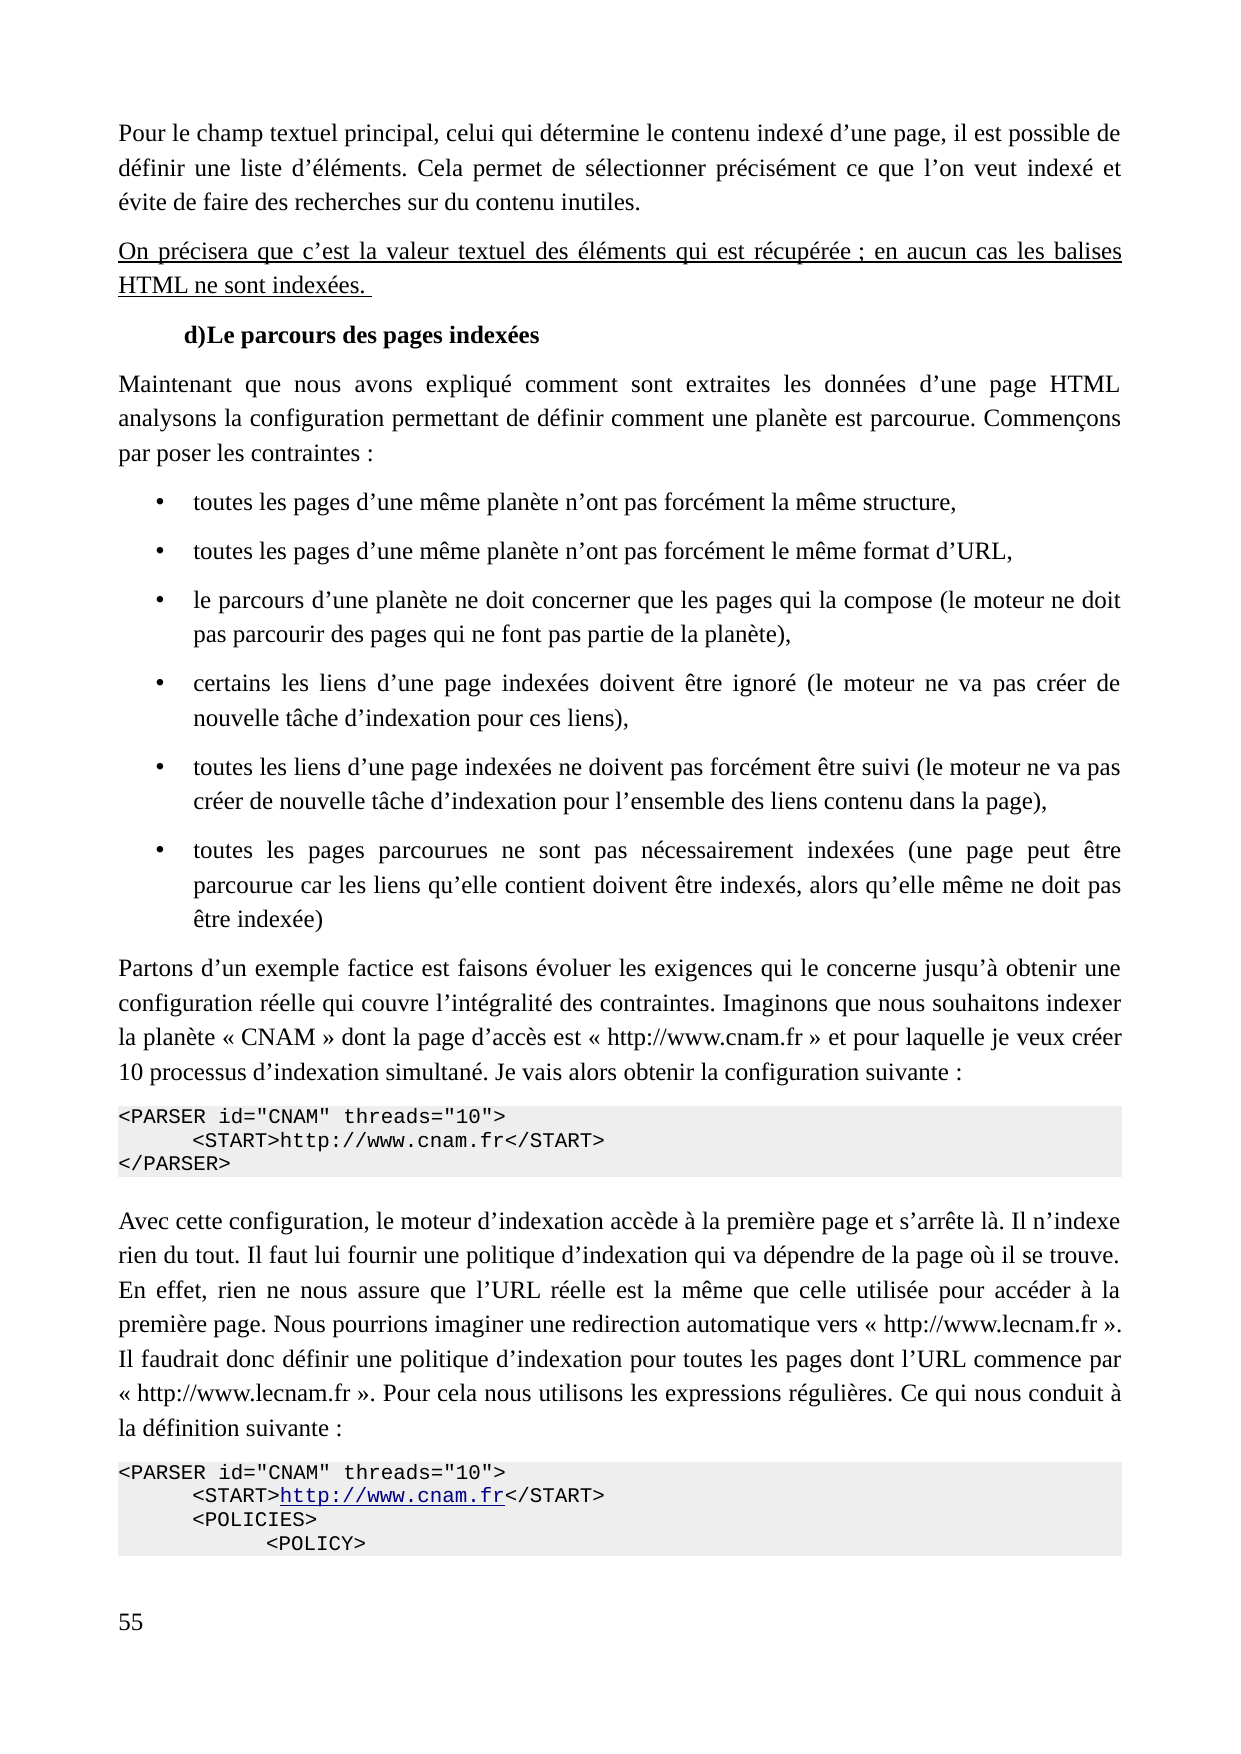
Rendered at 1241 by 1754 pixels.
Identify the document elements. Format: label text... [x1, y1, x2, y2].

text On précisera que c’est la valeur textuel des éléments qui est récupérée ; en aucun cas les balises [118, 236, 1122, 261]
subtitle Le parcours des pages indexées [177, 320, 1122, 348]
list le parcours d’une planète ne doit concerner que les pages qui la compose (le moteur ne doit pas parcourir des pages qui ne font pas partie de la planète), [156, 585, 1122, 648]
list toutes les pages parcourues ne sont pas nécessairement indexées (une page peut être parcourue car les liens qu’elle contient doivent être indexés, alors qu’elle même ne doit pas être indexée) [156, 836, 1122, 933]
text Avec cette configuration, le moteur d’indexation accède à la première page et s’arrête là. Il n’indexe rien du tout. Il faut lui fournir une politique d’indexation qui va dépendre de la page où il se trouve. En effet, rien ne nous assure que l’URL réelle est la même que celle utilisée pour accéder à la première page. Nous pourrions imaginer une redirection automatique vers « http://www.lecnam.fr ». Il faudrait donc définir une politique d’indexation pour toutes les pages dont l’URL commence par « http://www.lecnam.fr ». Pour cela nous utilisons les expressions régulières. Ce qui nous conduit à la définition suivante : [118, 1206, 1122, 1441]
text </PARSER> [118, 1153, 1122, 1177]
text <START>http://www.cnam.fr</START> [118, 1130, 1122, 1153]
list toutes les liens d’une page indexées ne doivent pas forcément être suivi (le moteur ne va pas créer de nouvelle tâche d’indexation pour l’ensemble des liens contenu dans la page), [156, 752, 1122, 815]
list toutes les pages d’une même planète n’ont pas forcément le même format d’URL, [156, 536, 1122, 564]
list toutes les pages d’une même planète n’ont pas forcément la même structure, [156, 487, 1122, 516]
text <POLICY> [118, 1533, 1122, 1556]
text <START>http://www.cnam.fr</START> [118, 1485, 1122, 1509]
text <PARSER id="CNAM" threads="10"> [118, 1106, 1122, 1130]
text Pour le champ textuel principal, celui qui détermine le contenu indexé d’une page, il est possible de définir une liste d’éléments. Cela permet de sélectionner précisément ce que l’on veut indexé et évite de faire des recherches sur du contenu inutiles. [118, 118, 1122, 216]
text <PARSER id="CNAM" threads="10"> [118, 1462, 1122, 1485]
list certains les liens d’une page indexées doivent être ignoré (le moteur ne va pas créer de nouvelle tâche d’indexation pour ces liens), [156, 668, 1122, 732]
text Maintenant que nous avons expliqué comment sont extraites les données d’une page HTML analysons la configuration permettant de définir comment une planète est parcourue. Commençons par poser les contraintes : [118, 369, 1122, 466]
text Partons d’un exemple factice est faisons évoluer les exigences qui le concerne jusqu’à obtenir une configuration réelle qui couvre l’intégralité des contraintes. Imaginons que nous souhaitons indexer la planète « CNAM » dont la page d’accès est « http://www.cnam.fr » et pour laquelle je veux créer 10 processus d’indexation simultané. Je vais alors obtenir la configuration suivante : [118, 953, 1122, 1086]
text <POLICIES> [118, 1509, 1122, 1533]
text HTML ne sont indexées. [118, 263, 1122, 299]
